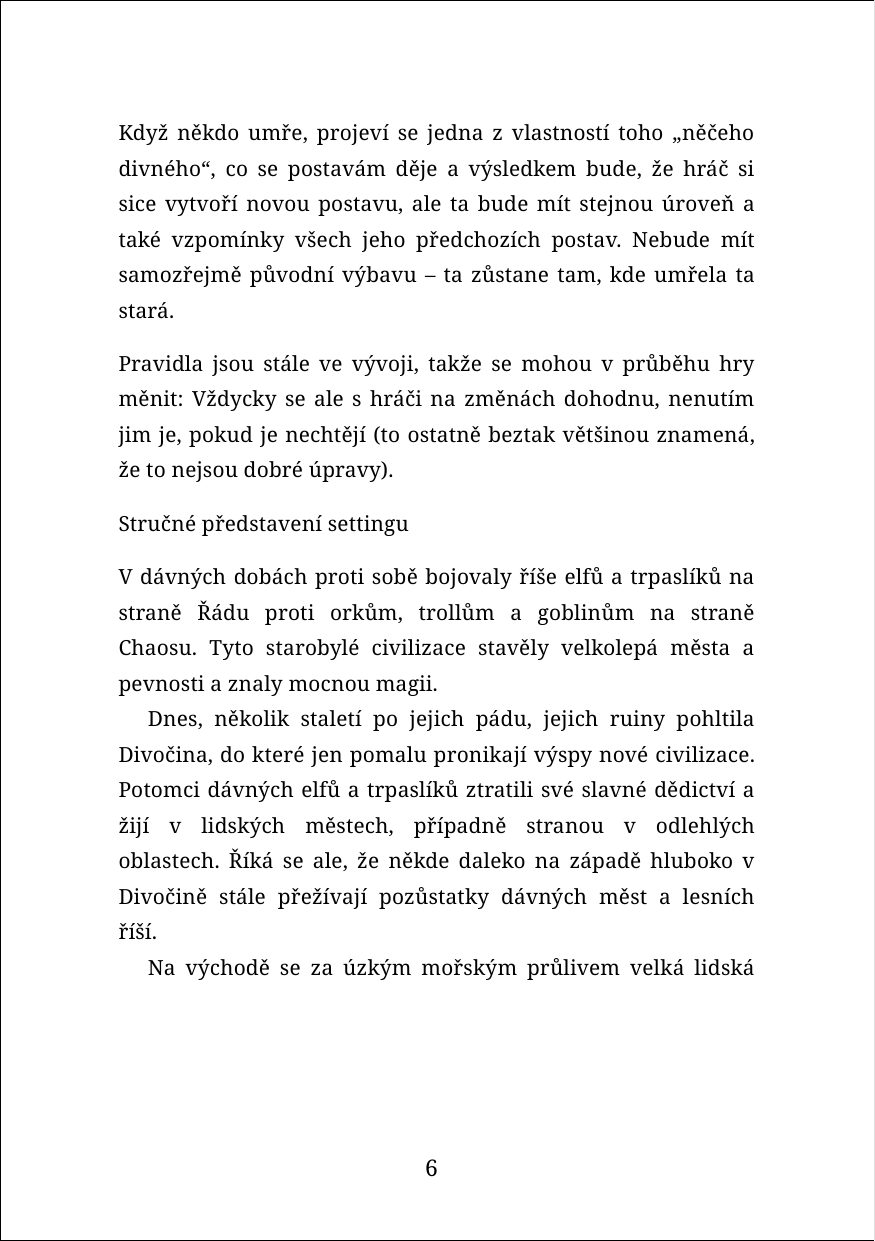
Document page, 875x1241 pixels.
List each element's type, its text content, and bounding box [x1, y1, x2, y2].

text Stručné představení settingu [118, 509, 756, 537]
text Pravidla jsou stále ve vývoji, takže se mohou v průběhu hry měnit: Vždycky se ale s hráči na změnách dohodnu, nenutím jim je, pokud je nechtějí (to ostatně beztak většinou znamená, že to nejsou dobré úpravy). [118, 349, 756, 484]
text V dávných dobách proti sobě bojovaly říše elfů a trpaslíků na straně Řádu proti orkům, trollům a goblinům na straně Chaosu. Tyto starobylé civilizace stavěly velkolepá města a pevnosti a znaly mocnou magii. Dnes, několik staletí po jejich pádu, jejich ruiny pohltila Divočina, do které jen pomalu pronikají výspy nové civilizace. Potomci dávných elfů a trpaslíků ztratili své slavné dědictví a žijí v lidských městech, případně stranou v odlehlých oblastech. Říká se ale, že někde daleko na západě hluboko v Divočině stále přežívají pozůstatky dávných měst a lesních říší. Na východě se za úzkým mořským průlivem velká lidská [118, 562, 756, 981]
text Když někdo umře, projeví se jedna z vlastností toho „něčeho divného“, co se postavám děje a výsledkem bude, že hráč si sice vytvoří novou postavu, ale ta bude mít stejnou úroveň a také vzpomínky všech jeho předchozích postav. Nebude mít samozřejmě původní výbavu – ta zůstane tam, kde umřela ta stará. [118, 118, 756, 324]
